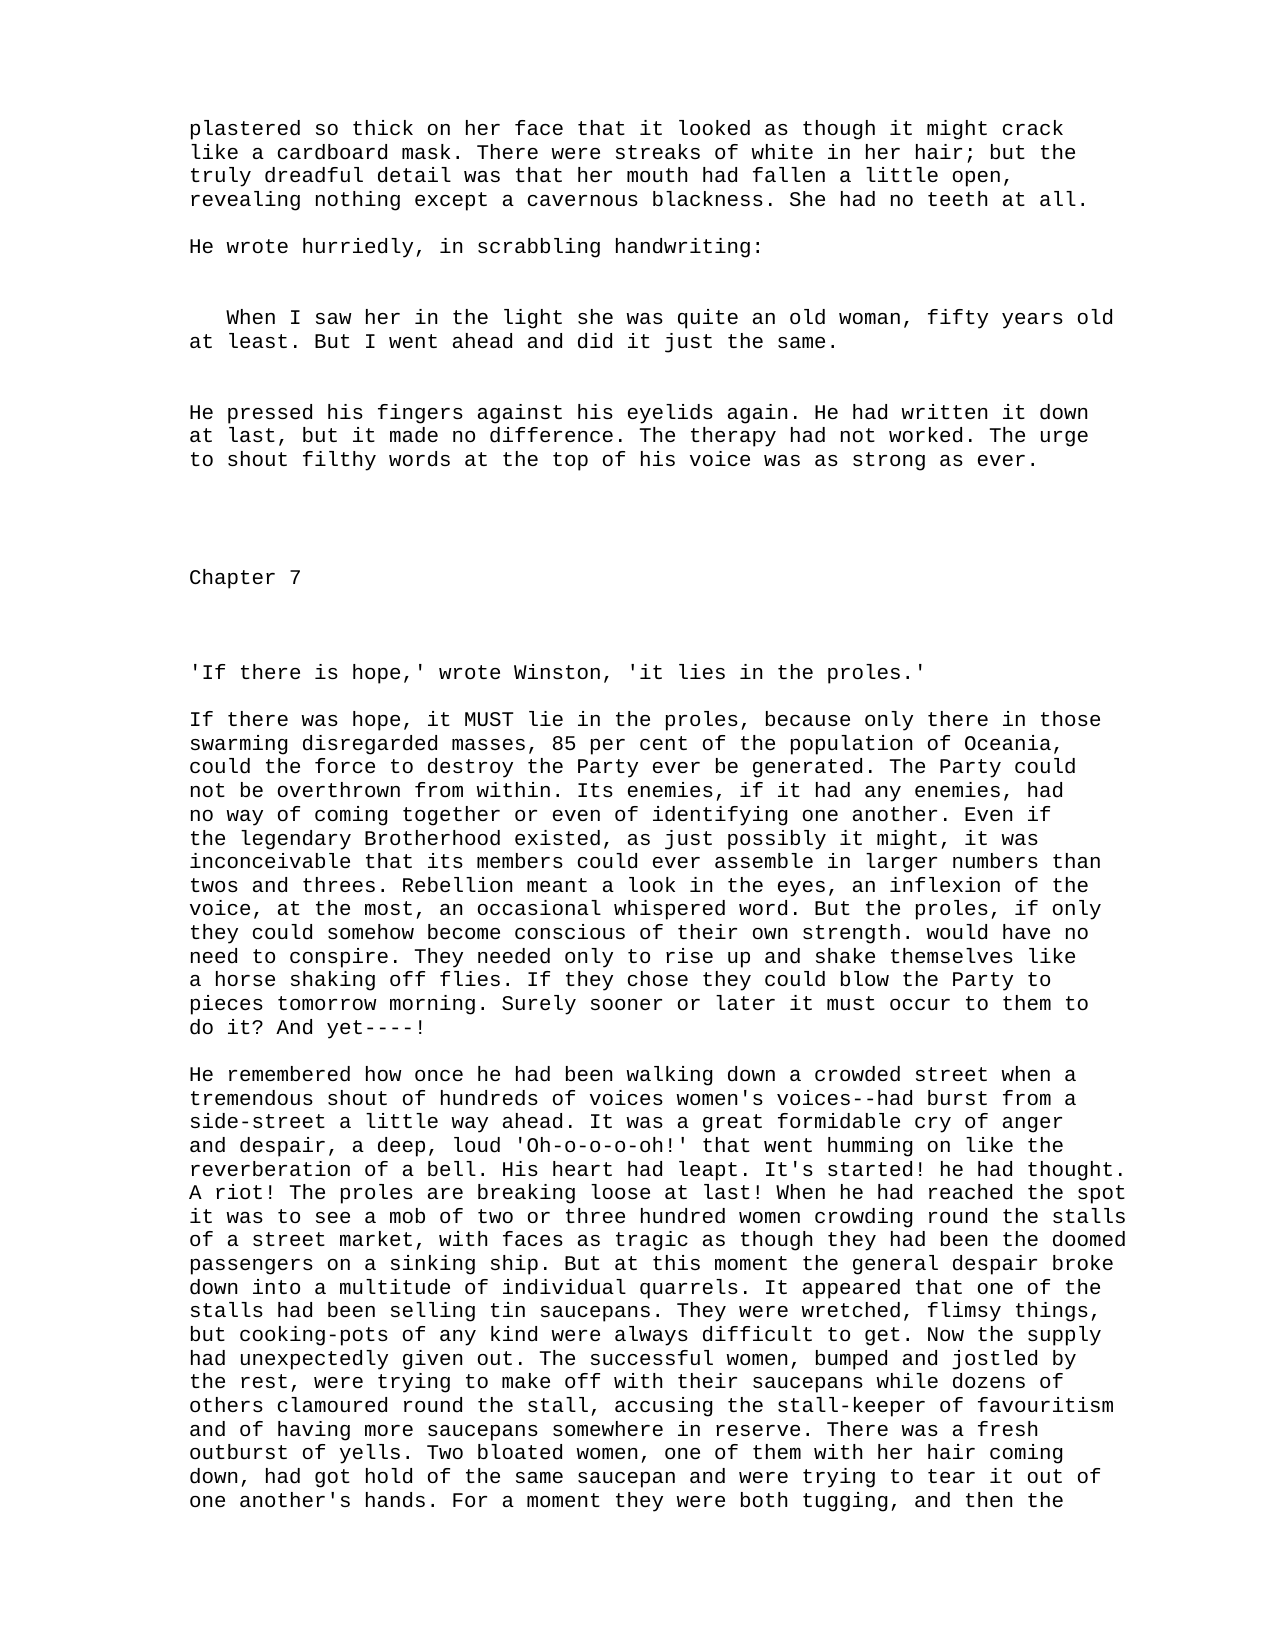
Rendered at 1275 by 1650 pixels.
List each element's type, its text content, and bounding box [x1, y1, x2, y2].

text need to conspire. They needed only to rise up and shake themselves like [189, 946, 1185, 969]
text truly dreadful detail was that her mouth had fallen a little open, [189, 165, 1185, 189]
text at last, but it made no difference. The therapy had not worked. The urge [189, 426, 1185, 449]
text tremendous shout of hundreds of voices women's voices--had burst from a [189, 1088, 1185, 1111]
text one another's hands. For a moment they were both tugging, and then the [189, 1489, 1185, 1513]
text reverberation of a bell. His heart had leapt. It's started! he had thought. [189, 1158, 1185, 1182]
text to shout filthy words at the top of his voice was as strong as ever. Chapter 7 'If there is hope,' wrote Winston, 'it lies in the proles.' If there was hope, it MUST lie in the proles, because only there in those [189, 449, 1185, 733]
text voice, at the most, an occasional whispered word. But the proles, if only [189, 898, 1185, 922]
text plastered so thick on her face that it looked as though it might crack [189, 118, 1185, 142]
text they could somehow become conscious of their own strength. would have no [189, 922, 1185, 946]
text like a cardboard mask. There were streaks of white in her hair; but the [189, 142, 1185, 165]
text do it? And yet----! He remembered how once he had been walking down a crowded street when a [189, 1017, 1185, 1088]
text twos and threes. Rebellion meant a look in the eyes, an inflexion of the [189, 875, 1185, 898]
text A riot! The proles are breaking loose at last! When he had reached the spot [189, 1182, 1185, 1206]
text others clamoured round the stall, accusing the stall-keeper of favouritism [189, 1395, 1185, 1419]
text no way of coming together or even of identifying one another. Even if [189, 804, 1185, 827]
text down into a multitude of individual quarrels. It appeared that one of the [189, 1277, 1185, 1300]
text it was to see a mob of two or three hundred women crowding round the stalls [189, 1206, 1185, 1229]
text pieces tomorrow morning. Surely sooner or later it must occur to them to [189, 993, 1185, 1017]
text stalls had been selling tin saucepans. They were wretched, flimsy things, [189, 1300, 1185, 1324]
text but cooking-pots of any kind were always difficult to get. Now the supply [189, 1324, 1185, 1348]
text side-street a little way ahead. It was a great formidable cry of anger [189, 1111, 1185, 1135]
text revealing nothing except a cavernous blackness. She had no teeth at all. He wrote hurriedly, in scrabbling handwriting: When I saw her in the light she was quite an old woman, fifty years old [189, 189, 1185, 331]
text at least. But I went ahead and did it just the same. He pressed his fingers against his eyelids again. He had written it down [189, 331, 1185, 426]
text inconceivable that its members could ever assemble in larger numbers than [189, 851, 1185, 875]
text could the force to destroy the Party ever be generated. The Party could [189, 757, 1185, 780]
text and of having more saucepans somewhere in reserve. There was a fresh [189, 1419, 1185, 1442]
text and despair, a deep, loud 'Oh-o-o-o-oh!' that went humming on like the [189, 1135, 1185, 1158]
text outburst of yells. Two bloated women, one of them with her hair coming [189, 1442, 1185, 1466]
text passengers on a sinking ship. But at this moment the general despair broke [189, 1253, 1185, 1277]
text not be overthrown from within. Its enemies, if it had any enemies, had [189, 780, 1185, 804]
text swarming disregarded masses, 85 per cent of the population of Oceania, [189, 733, 1185, 757]
text down, had got hold of the same saucepan and were trying to tear it out of [189, 1466, 1185, 1489]
text a horse shaking off flies. If they chose they could blow the Party to [189, 969, 1185, 993]
text had unexpectedly given out. The successful women, bumped and jostled by [189, 1348, 1185, 1371]
text the rest, were trying to make off with their saucepans while dozens of [189, 1371, 1185, 1395]
text of a street market, with faces as tragic as though they had been the doomed [189, 1229, 1185, 1253]
text the legendary Brotherhood existed, as just possibly it might, it was [189, 827, 1185, 851]
